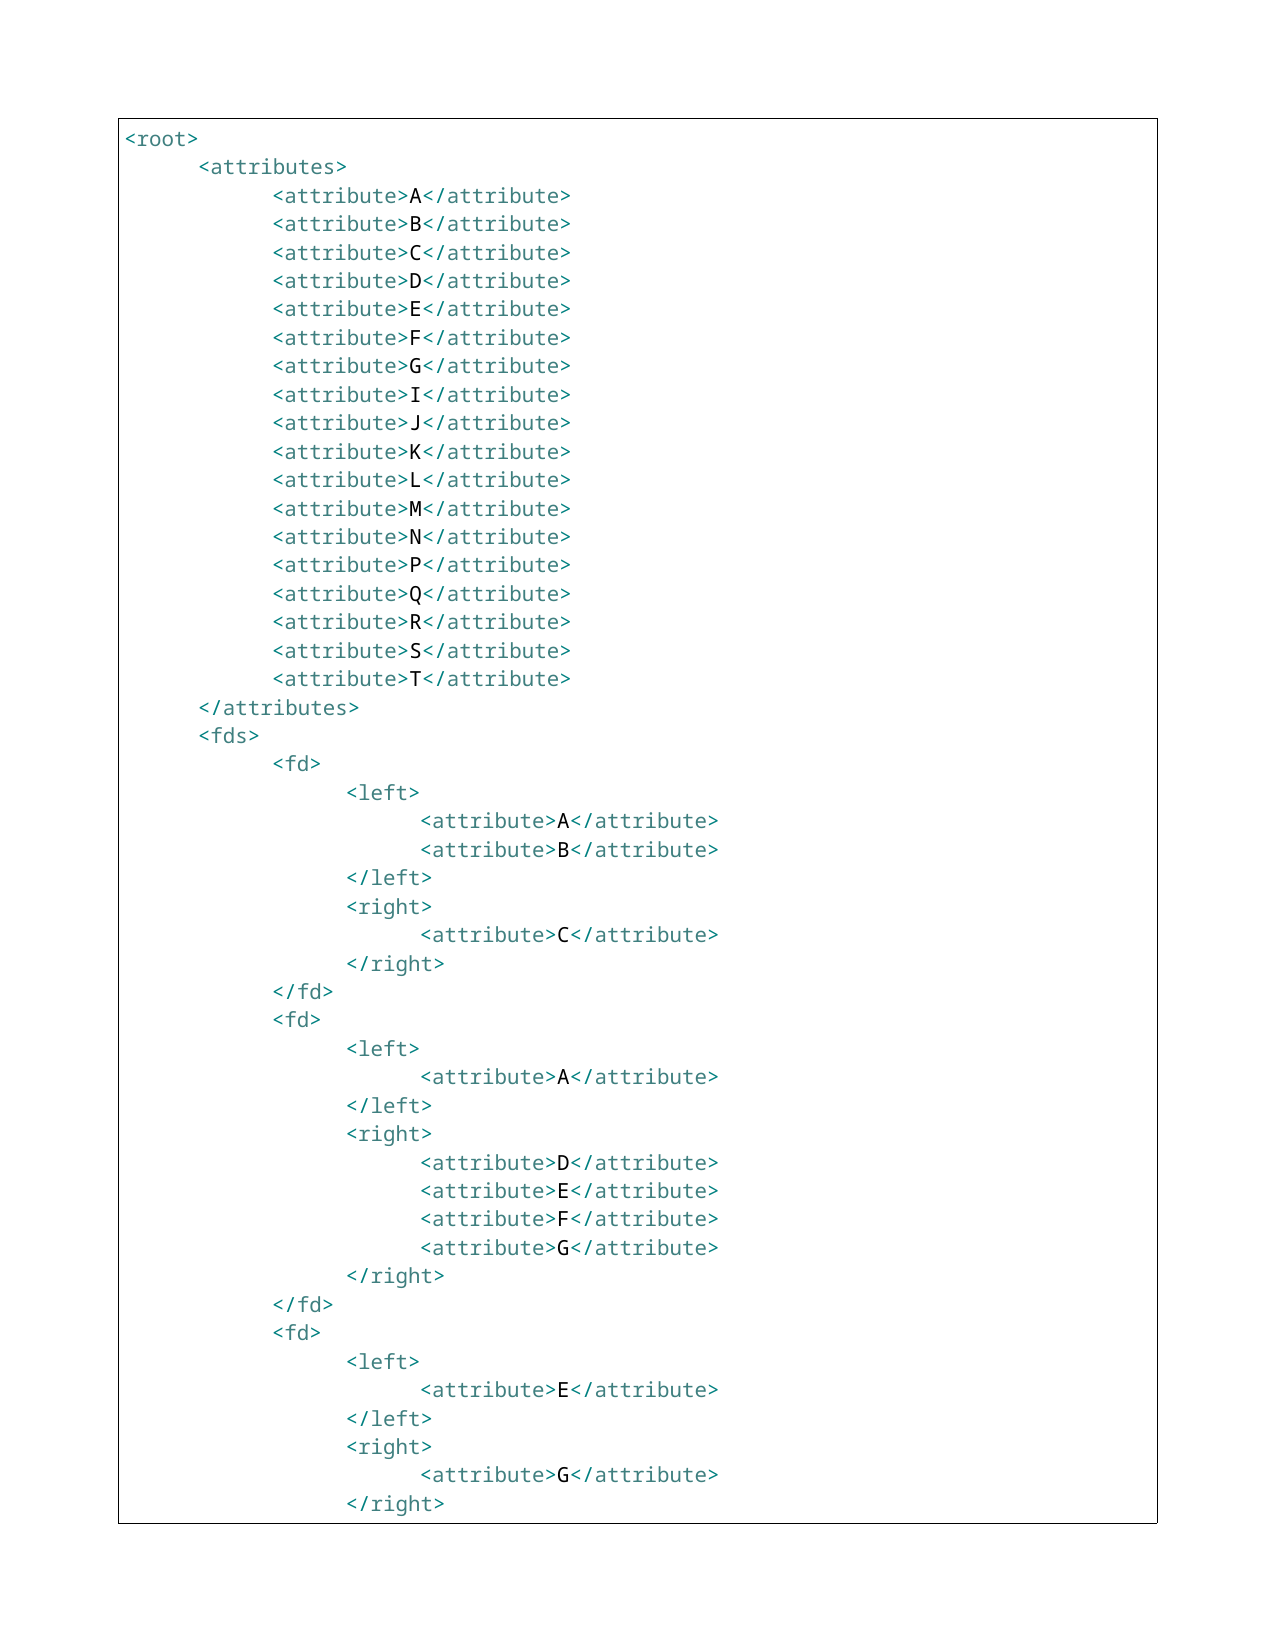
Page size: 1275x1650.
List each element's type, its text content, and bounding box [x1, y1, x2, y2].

table_header <root> <attributes> <attribute>A</attribute> <attribute>B</attribute> <attribute>C</attribute> <attribute>D</attribute> <attribute>E</attribute> <attribute>F</attribute> <attribute>G</attribute> <attribute>I</attribute> <attribute>J</attribute> <attribute>K</attribute> <attribute>L</attribute> <attribute>M</attribute> <attribute>N</attribute> <attribute>P</attribute> <attribute>Q</attribute> <attribute>R</attribute> <attribute>S</attribute> <attribute>T</attribute> </attributes> <fds> <fd> <left> <attribute>A</attribute> <attribute>B</attribute> </left> <right> <attribute>C</attribute> </right> </fd> <fd> <left> <attribute>A</attribute> </left> <right> <attribute>D</attribute> <attribute>E</attribute> <attribute>F</attribute> <attribute>G</attribute> </right> </fd> <fd> <left> <attribute>E</attribute> </left> <right> <attribute>G</attribute> </right> [119, 119, 1157, 1523]
